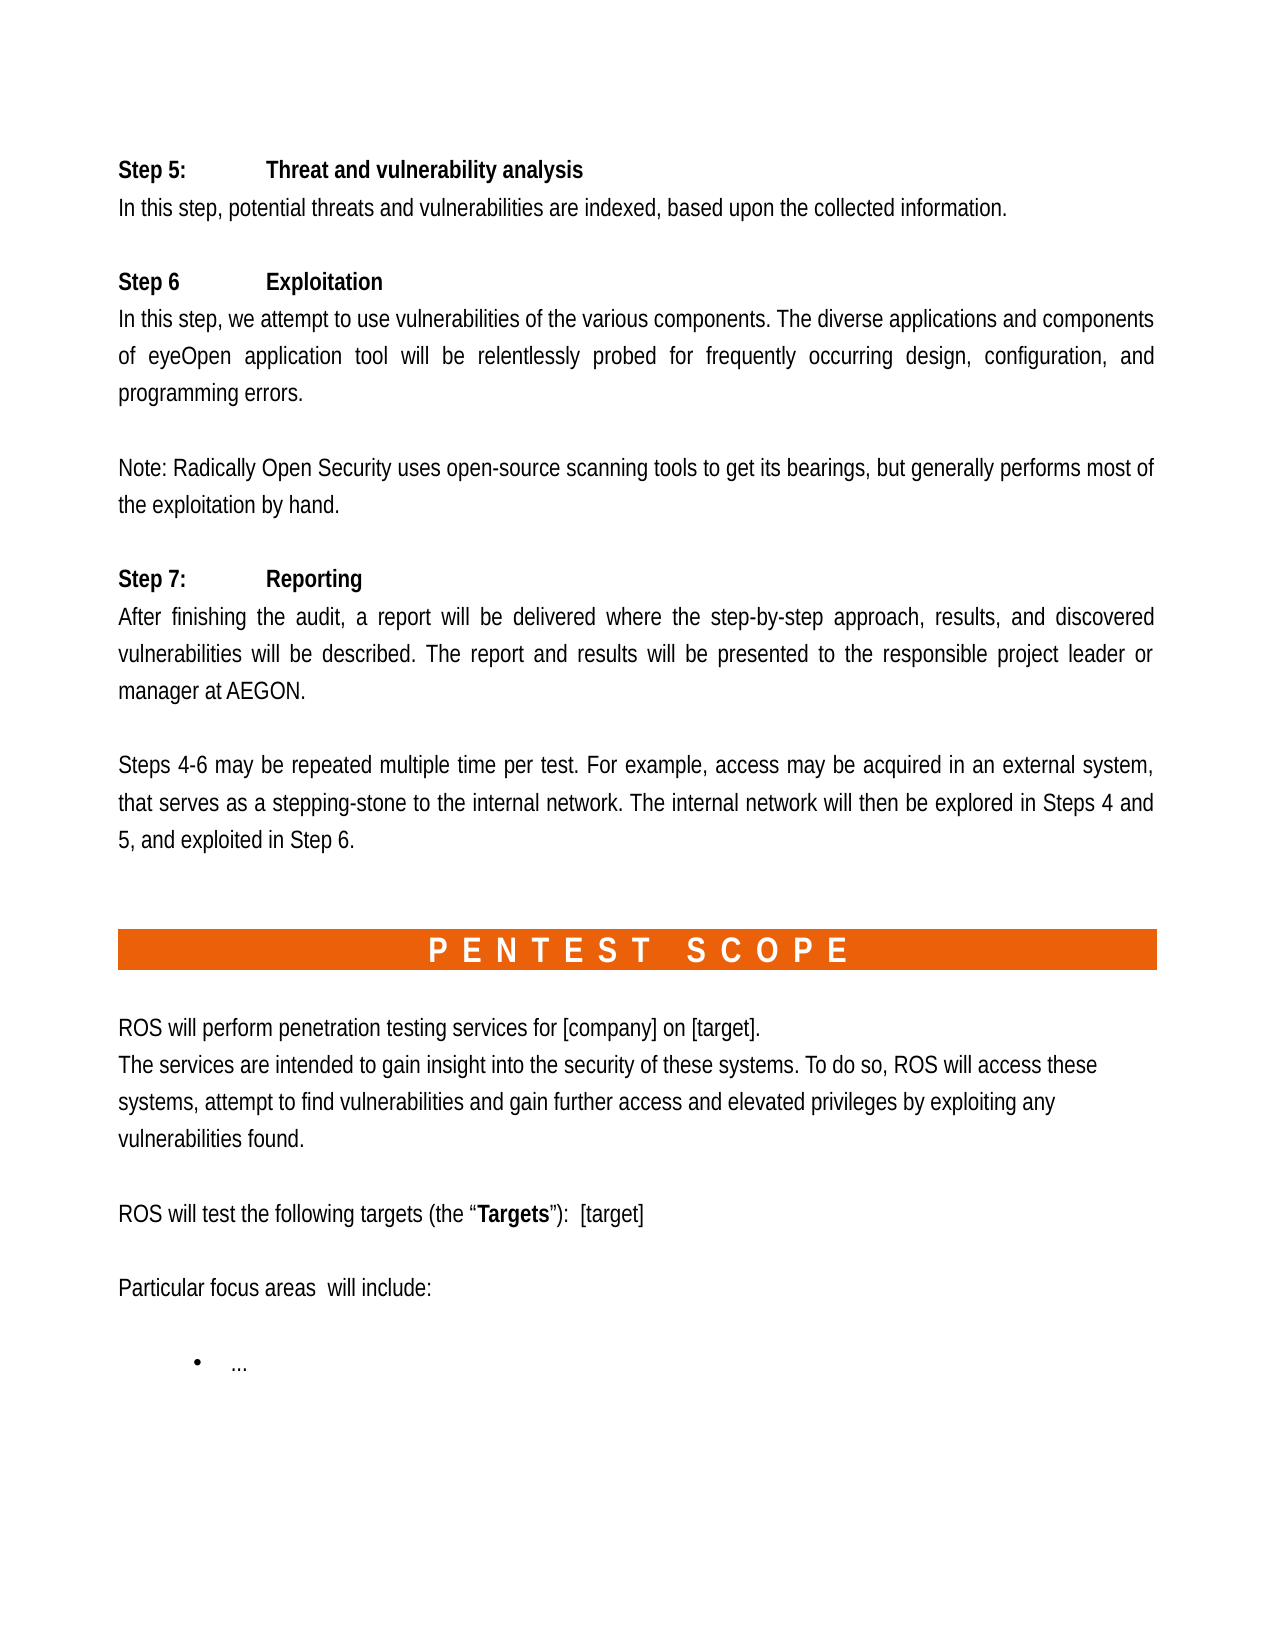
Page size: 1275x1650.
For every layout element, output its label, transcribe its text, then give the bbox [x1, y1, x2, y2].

text ROS will test the following targets (the “Targets”): [target] [118, 1199, 1157, 1227]
list ... [193, 1348, 1157, 1376]
text Step 6 Exploitation [118, 267, 1157, 296]
text Particular focus areas will include: [118, 1273, 1157, 1302]
text In this step, potential threats and vulnerabilities are indexed, based upon the collected information. [118, 192, 1157, 221]
text The services are intended to gain insight into the security of these systems. To do so, ROS will access these systems, attempt to find vulnerabilities and gain further access and elevated privileges by exploiting any vulnerabilities found. [118, 1050, 1157, 1153]
text In this step, we attempt to use vulnerabilities of the various components. The diverse applications and components of eyeOpen application tool will be relentlessly probed for frequently occurring design, configuration, and programming errors. [118, 304, 1157, 407]
text ROS will perform penetration testing services for [company] on [target]. [118, 1013, 1157, 1042]
text Note: Radically Open Security uses open-source scanning tools to get its bearings, but generally performs most of the exploitation by hand. [118, 453, 1157, 519]
text Step 5: Threat and vulnerability analysis [118, 155, 1157, 184]
subtitle PENTEST SCOPE [118, 929, 1157, 970]
text Step 7: Reporting [118, 564, 1157, 593]
text Steps 4-6 may be repeated multiple time per test. For example, access may be acquired in an external system, that serves as a stepping-stone to the internal network. The internal network will then be explored in Steps 4 and 5, and exploited in Step 6. [118, 750, 1157, 853]
text After finishing the audit, a report will be delivered where the step-by-step approach, results, and discovered vulnerabilities will be described. The report and results will be presented to the responsible project leader or manager at AEGON. [118, 602, 1157, 704]
